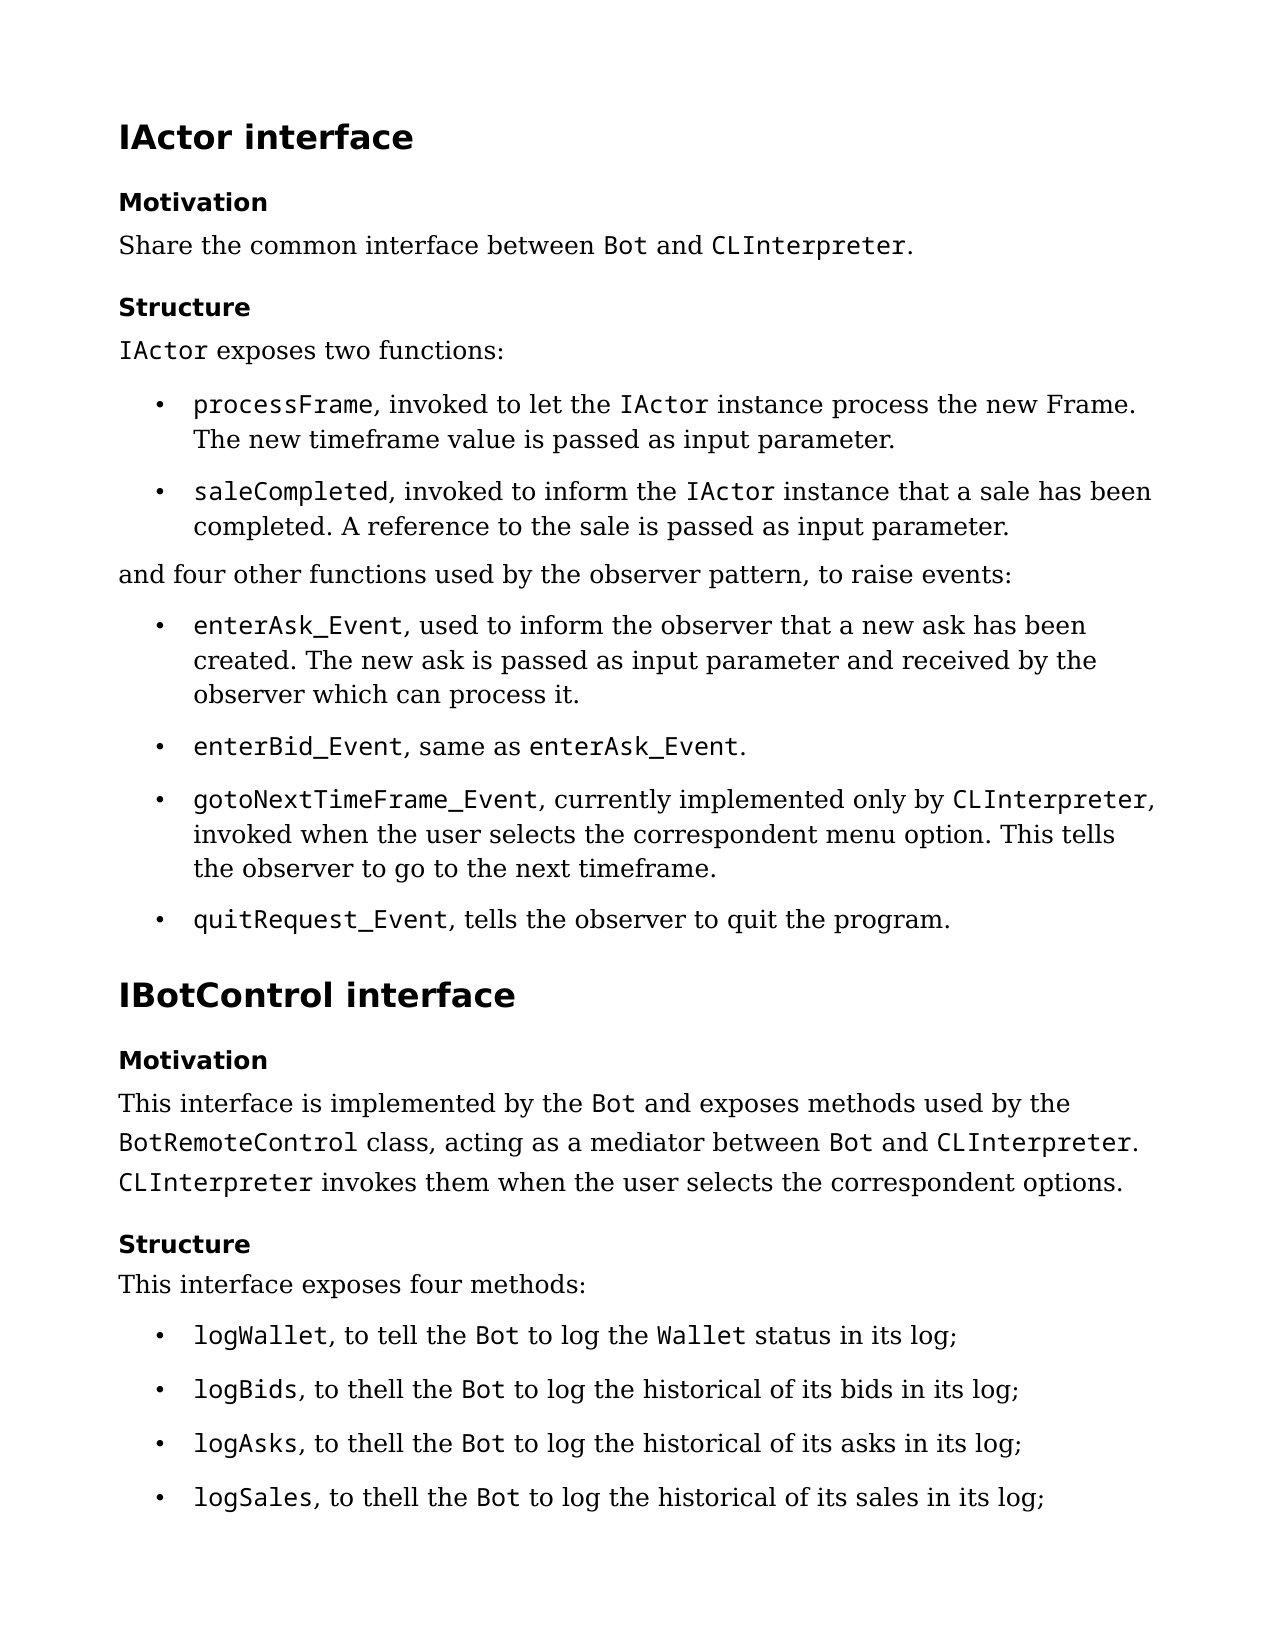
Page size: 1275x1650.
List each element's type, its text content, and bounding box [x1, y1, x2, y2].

list logBids, to thell the Bot to log the historical of its bids in its log; [156, 1372, 1157, 1406]
text and four other functions used by the observer pattern, to raise events: [118, 560, 1157, 589]
subtitle IBotControl interface [118, 977, 1157, 1016]
list logSales, to thell the Bot to log the historical of its sales in its log; [156, 1479, 1157, 1513]
text Share the common interface between Bot and CLInterpreter. [118, 227, 1157, 261]
text This interface is implemented by the Bot and exposes methods used by the BotRemoteControl class, acting as a mediator between Bot and CLInterpreter. CLInterpreter invokes them when the user selects the correspondent options. [118, 1086, 1157, 1198]
text This interface exposes four methods: [118, 1270, 1157, 1299]
list quitRequest_Event, tells the observer to quit the program. [156, 902, 1157, 936]
list enterAsk_Event, used to inform the observer that a new ask has been created. The new ask is passed as input parameter and received by the observer which can process it. [156, 608, 1157, 709]
subtitle Structure [118, 1230, 1157, 1259]
list processFrame, invoked to let the IActor instance process the new Frame. The new timeframe value is passed as input parameter. [156, 387, 1157, 454]
subtitle Motivation [118, 1046, 1157, 1075]
text IActor exposes two functions: [118, 333, 1157, 367]
list saleCompleted, invoked to inform the IActor instance that a sale has been completed. A reference to the sale is passed as input parameter. [156, 473, 1157, 541]
subtitle Structure [118, 294, 1157, 322]
list gotoNextTimeFrame_Event, currently implemented only by CLInterpreter, invoked when the user selects the correspondent menu option. This tells the observer to go to the next timeframe. [156, 782, 1157, 883]
subtitle IActor interface [118, 118, 1157, 157]
list logWallet, to tell the Bot to log the Wallet status in its log; [156, 1318, 1157, 1352]
list logAsks, to thell the Bot to log the historical of its asks in its log; [156, 1425, 1157, 1459]
subtitle Motivation [118, 188, 1157, 217]
list enterBid_Event, same as enterAsk_Event. [156, 728, 1157, 762]
